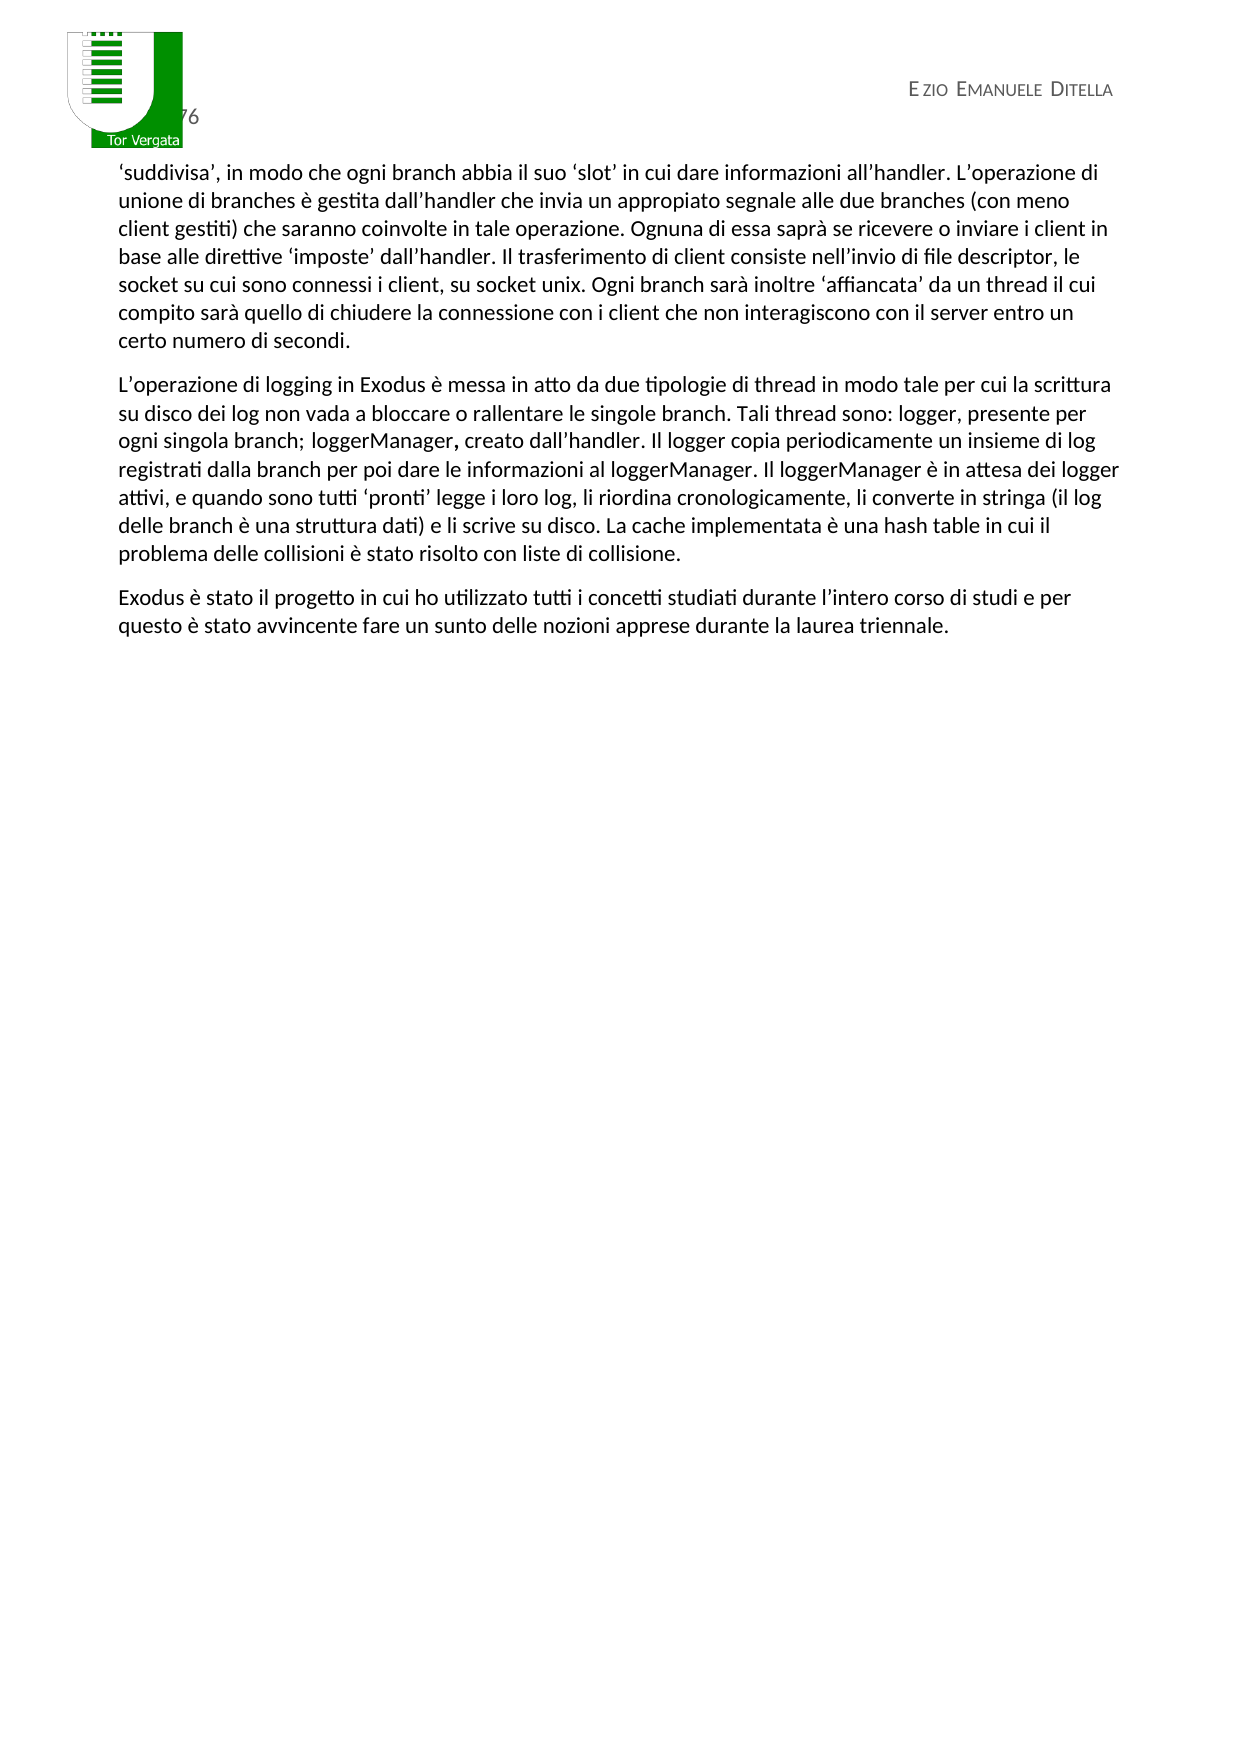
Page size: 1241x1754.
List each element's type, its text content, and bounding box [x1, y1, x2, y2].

text Exodus è stato il progetto in cui ho utilizzato tutti i concetti studiati durante l’intero corso di studi e per questo è stato avvincente fare un sunto delle nozioni apprese durante la laurea triennale. [118, 583, 1122, 639]
text L’operazione di logging in Exodus è messa in atto da due tipologie di thread in modo tale per cui la scrittura su disco dei log non vada a bloccare o rallentare le singole branch. Tali thread sono: logger, presente per ogni singola branch; loggerManager, creato dall’handler. Il logger copia periodicamente un insieme di log registrati dalla branch per poi dare le informazioni al loggerManager. Il loggerManager è in attesa dei logger attivi, e quando sono tutti ‘pronti’ legge i loro log, li riordina cronologicamente, li converte in stringa (il log delle branch è una struttura dati) e li scrive su disco. La cache implementata è una hash table in cui il problema delle collisioni è stato risolto con liste di collisione. [118, 371, 1122, 567]
text ‘suddivisa’, in modo che ogni branch abbia il suo ‘slot’ in cui dare informazioni all’handler. L’operazione di unione di branches è gestita dall’handler che invia un appropiato segnale alle due branches (con meno client gestiti) che saranno coinvolte in tale operazione. Ognuna di essa saprà se ricevere o inviare i client in base alle direttive ‘imposte’ dall’handler. Il trasferimento di client consiste nell’invio di file descriptor, le socket su cui sono connessi i client, su socket unix. Ogni branch sarà inoltre ‘affiancata’ da un thread il cui compito sarà quello di chiudere la connessione con i client che non interagiscono con il server entro un certo numero di secondi. [118, 158, 1122, 354]
